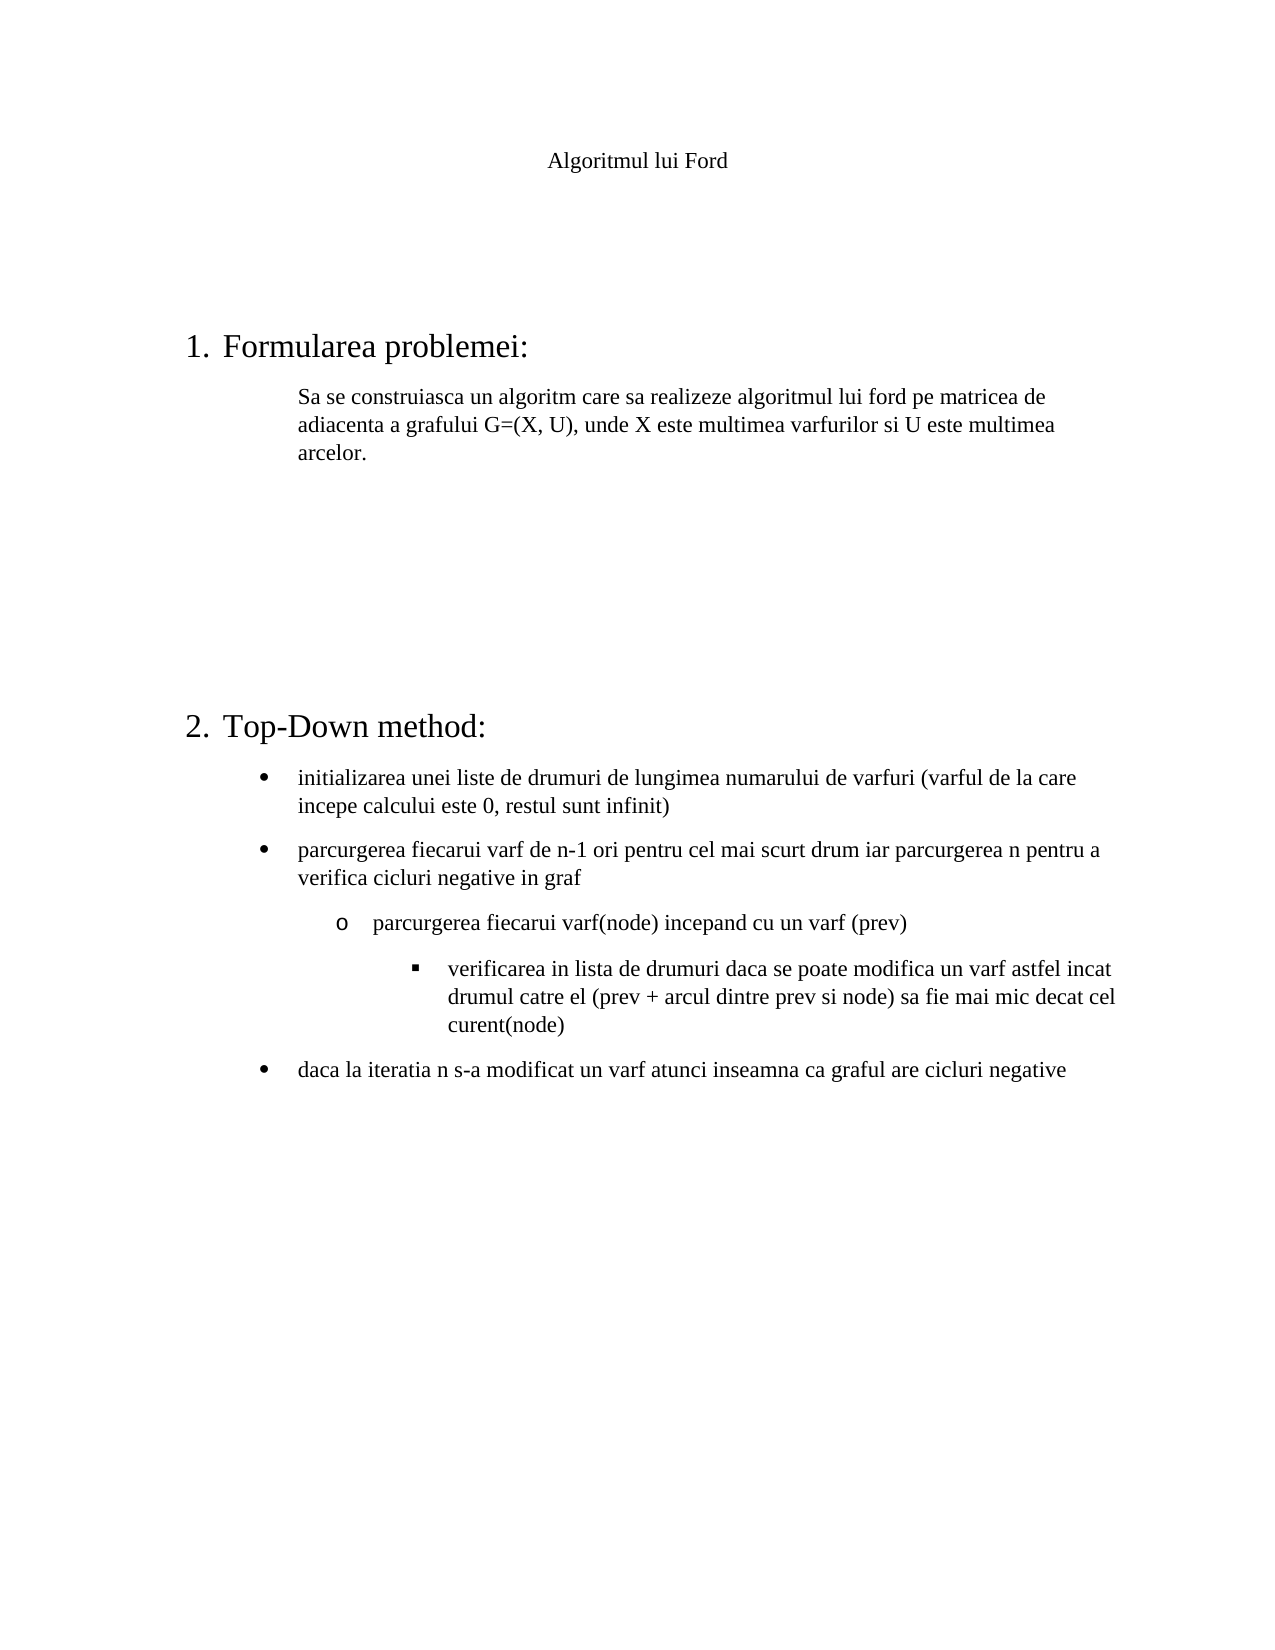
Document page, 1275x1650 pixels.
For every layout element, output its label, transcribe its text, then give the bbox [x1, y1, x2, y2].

list Top-Down method: [185, 707, 1127, 745]
list Sa se construiasca un algoritm care sa realizeze algoritmul lui ford pe matricea de adiacenta a grafului G=(X, U), unde X este multimea varfurilor si U este multimea arcelor. [298, 383, 1127, 465]
list initializarea unei liste de drumuri de lungimea numarului de varfuri (varful de la care incepe calcului este 0, restul sunt infinit) [260, 764, 1127, 818]
list parcurgerea fiecarui varf de n-1 ori pentru cel mai scurt drum iar parcurgerea n pentru a verifica cicluri negative in graf [260, 836, 1127, 891]
list parcurgerea fiecarui varf(node) incepand cu un varf (prev) [335, 909, 1127, 937]
list verificarea in lista de drumuri daca se poate modifica un varf astfel incat drumul catre el (prev + arcul dintre prev si node) sa fie mai mic decat cel curent(node) [410, 955, 1127, 1038]
list Formularea problemei: [185, 326, 1127, 364]
text Algoritmul lui Ford [148, 148, 1127, 174]
list daca la iteratia n s-a modificat un varf atunci inseamna ca graful are cicluri negative [260, 1056, 1127, 1082]
